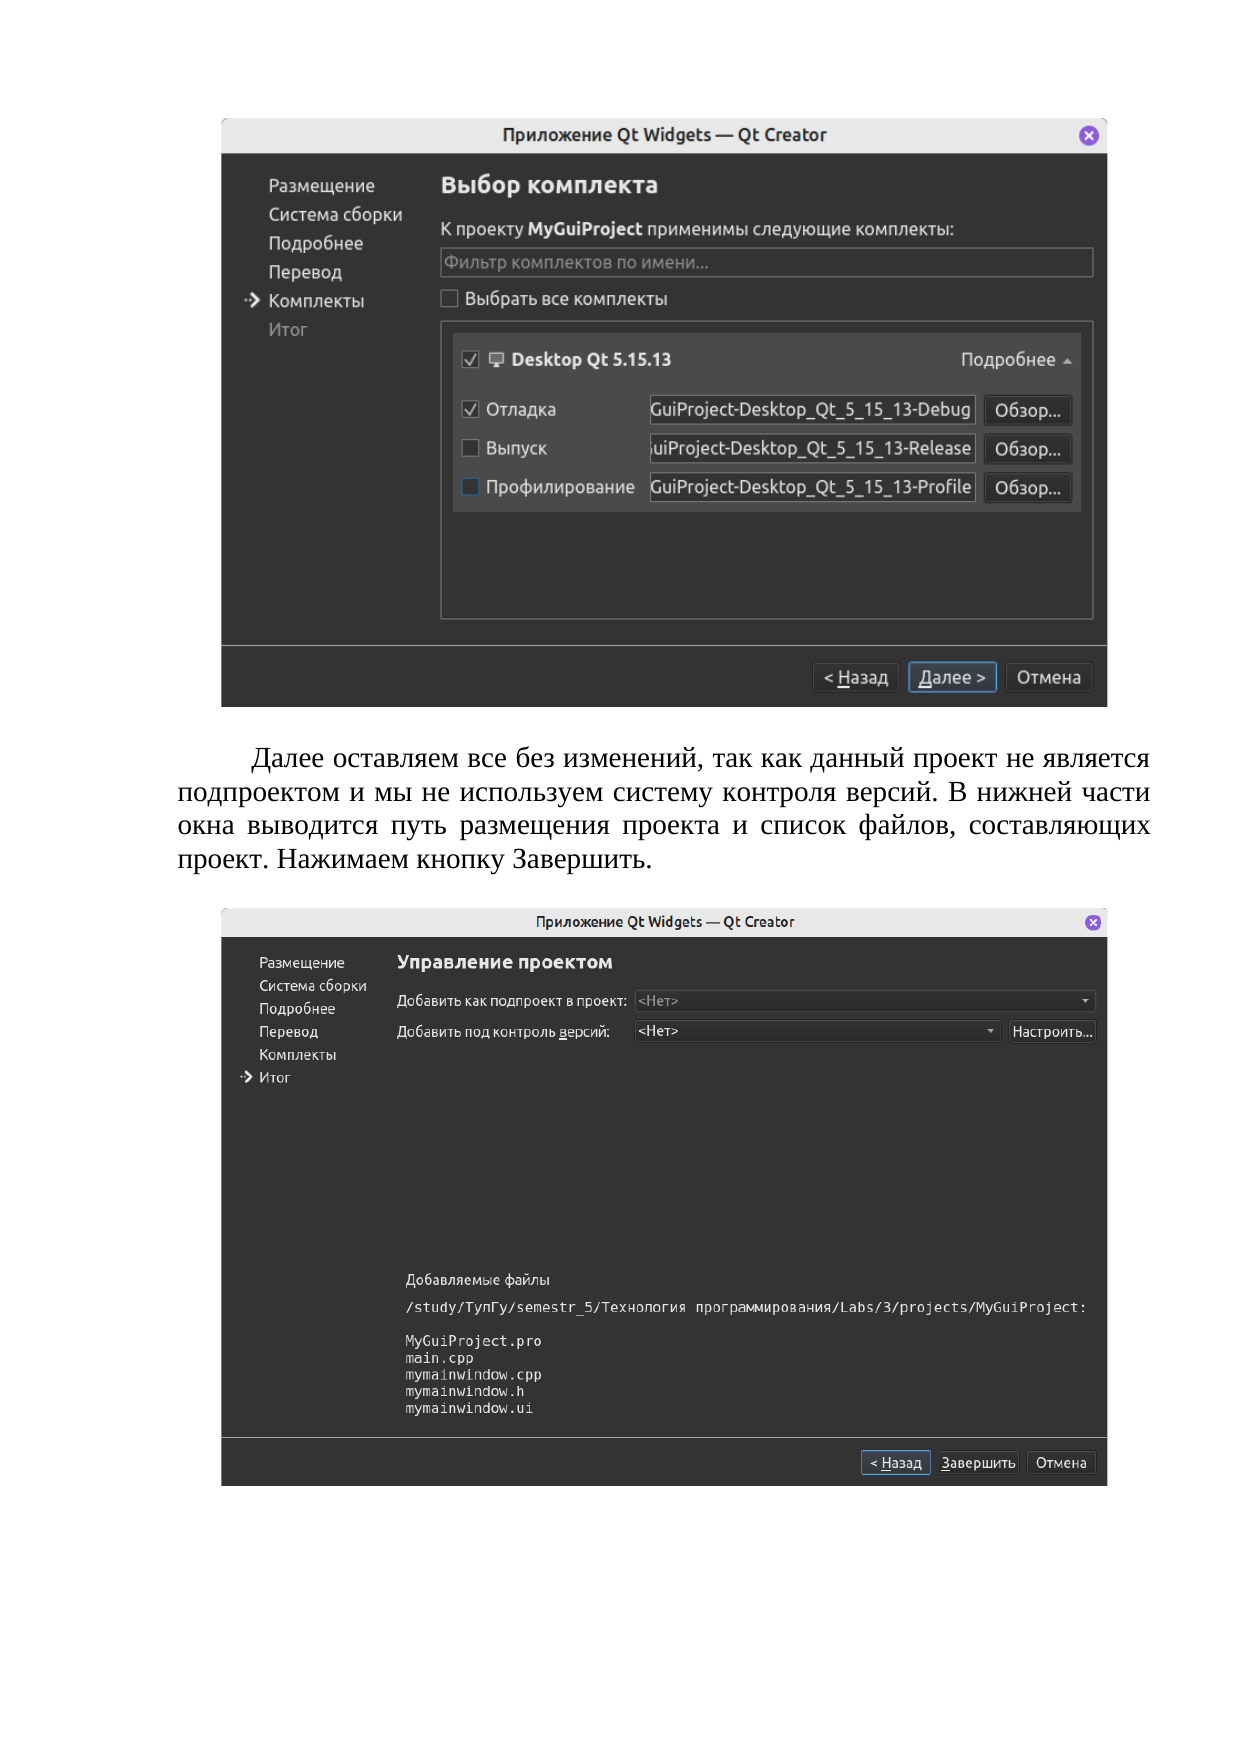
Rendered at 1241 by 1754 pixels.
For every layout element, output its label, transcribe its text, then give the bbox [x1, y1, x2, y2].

text Далее оставляем все без изменений, так как данный проект не является подпроектом и мы не используем систему контроля версий. В нижней части окна выводится путь размещения проекта и список файлов, составляющих проект. Нажимаем кнопку Завершить. [177, 740, 1152, 874]
picture [221, 118, 1108, 707]
picture [221, 908, 1108, 1486]
